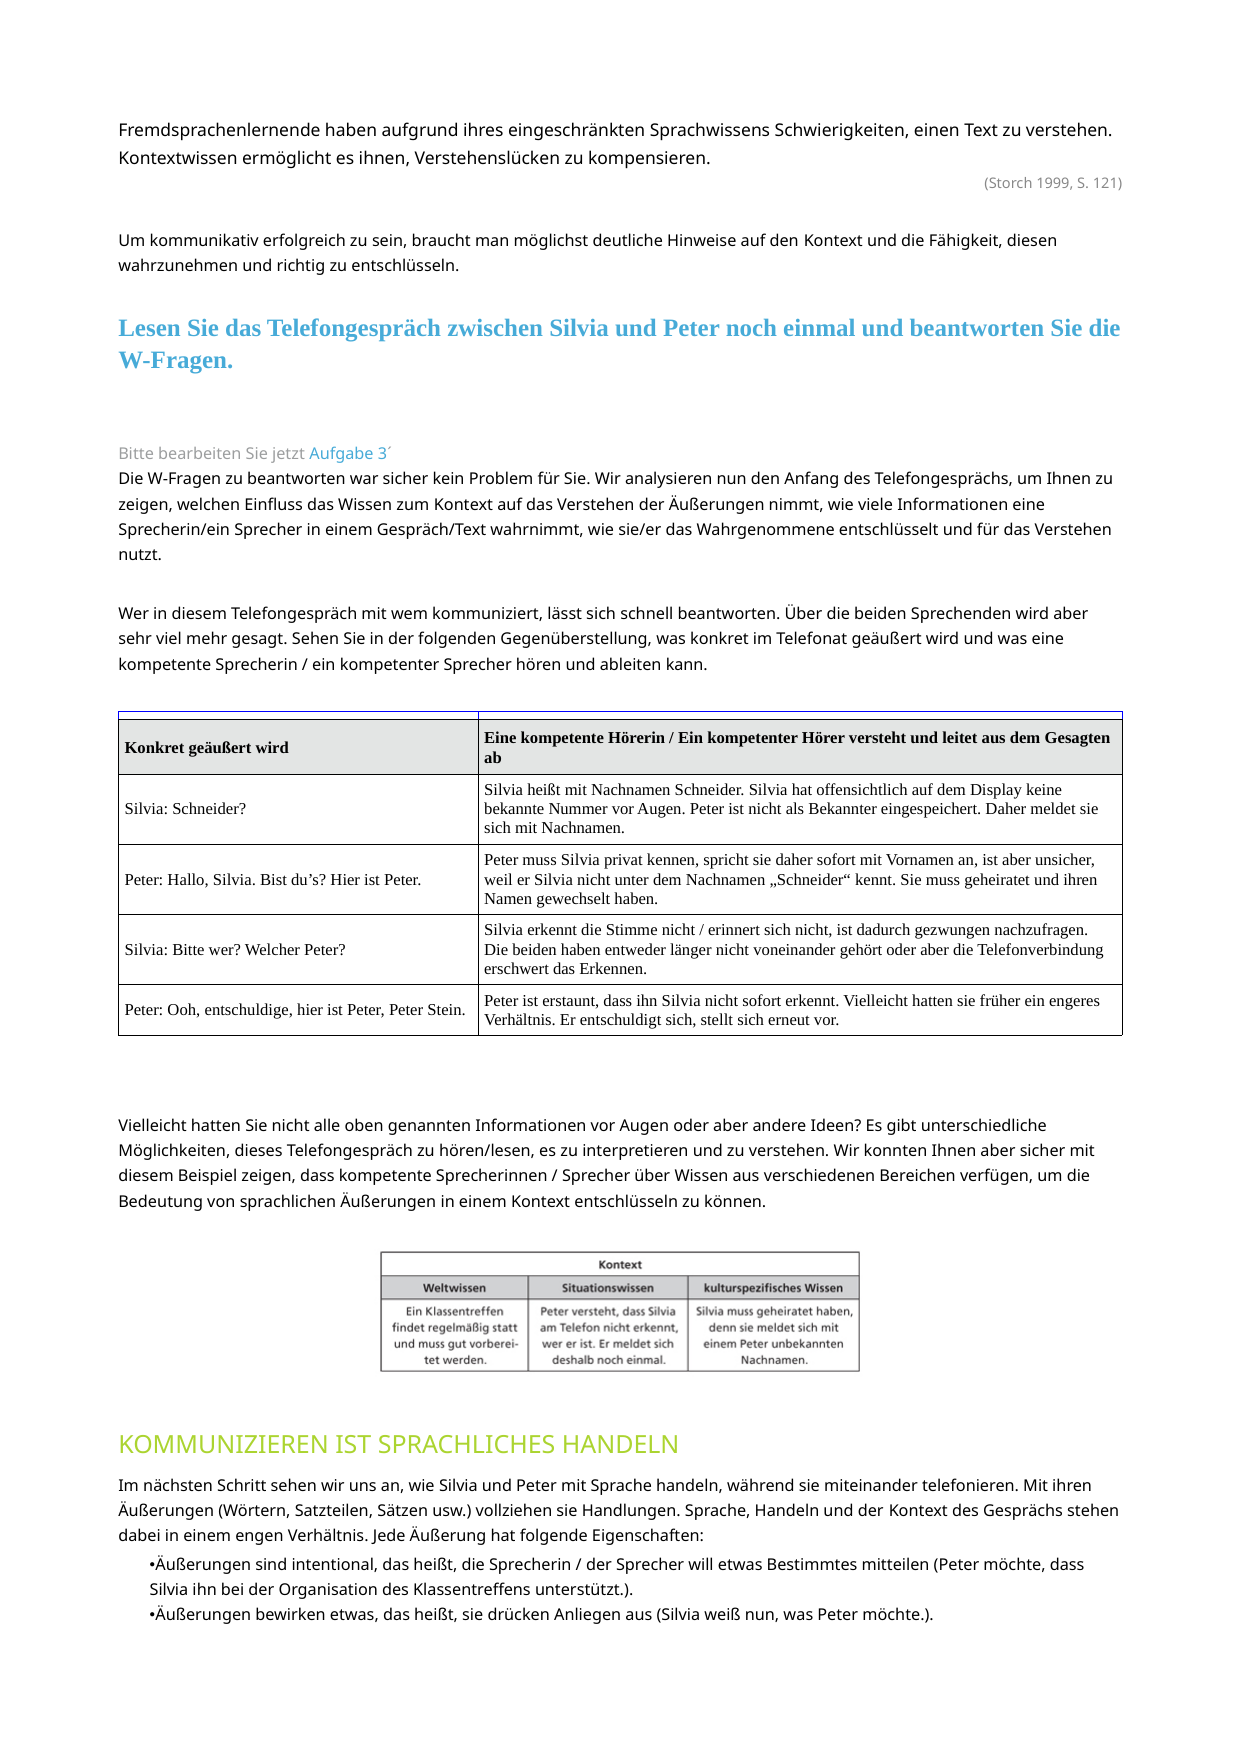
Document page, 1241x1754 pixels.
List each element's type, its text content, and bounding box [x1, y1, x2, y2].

text Wer in diesem Telefongespräch mit wem kommuniziert, lässt sich schnell beantworten. Über die beiden Sprechenden wird aber sehr viel mehr gesagt. Sehen Sie in der folgenden Gegenüberstellung, was konkret im Telefonat geäußert wird und was eine kompetente Sprecherin / ein kompetenter Sprecher hören und ableiten kann. [118, 602, 1122, 675]
text (Storch 1999, S. 121) [118, 173, 1122, 193]
list Äußerungen sind intentional, das heißt, die Sprecherin / der Sprecher will etwas Bestimmtes mitteilen (Peter möchte, dass Silvia ihn bei der Organisation des Klassentreffens unterstützt.). [118, 1550, 1122, 1600]
table_cell Konkret geäußert wird [119, 720, 478, 774]
table_cell Silvia erkennt die Stimme nicht / erinnert sich nicht, ist dadurch gezwungen nachzufragen. Die beiden haben entweder länger nicht voneinander gehört oder aber die Telefonverbindung erschwert das Erkennen. [479, 915, 1122, 984]
table_header [479, 712, 1122, 719]
text Lesen Sie das Telefongespräch zwischen Silvia und Peter noch einmal und beantworten Sie die W-Fragen. [118, 313, 1122, 374]
table_cell Peter muss Silvia privat kennen, spricht sie daher sofort mit Vornamen an, ist aber unsicher, weil er Silvia nicht unter dem Nachnamen „Schneider“ kennt. Sie muss geheiratet und ihren Namen gewechselt haben. [479, 845, 1122, 914]
table_cell Silvia: Schneider? [119, 775, 478, 844]
table_cell Peter: Hallo, Silvia. Bist du’s? Hier ist Peter. [119, 845, 478, 914]
table_cell Silvia heißt mit Nachnamen Schneider. Silvia hat offensichtlich auf dem Display keine bekannte Nummer vor Augen. Peter ist nicht als Bekannter eingespeichert. Daher meldet sie sich mit Nachnamen. [479, 775, 1122, 844]
list Äußerungen bewirken etwas, das heißt, sie drücken Anliegen aus (Silvia weiß nun, was Peter möchte.). [118, 1600, 1122, 1625]
text Bitte bearbeiten Sie jetzt Aufgabe 3´ [118, 442, 1122, 464]
table_cell Silvia: Bitte wer? Welcher Peter? [119, 915, 478, 984]
table_cell Peter ist erstaunt, dass ihn Silvia nicht sofort erkennt. Vielleicht hatten sie früher ein engeres Verhältnis. Er entschuldigt sich, stellt sich erneut vor. [479, 985, 1122, 1035]
table_cell Eine kompetente Hörerin / Ein kompetenter Hörer versteht und leitet aus dem Gesagten ab [479, 720, 1122, 774]
subtitle KOMMUNIZIEREN IST SPRACHLICHES HANDELN [118, 1427, 1122, 1461]
text Die W-Fragen zu beantworten war sicher kein Problem für Sie. Wir analysieren nun den Anfang des Telefongesprächs, um Ihnen zu zeigen, welchen Einfluss das Wissen zum Kontext auf das Verstehen der Äußerungen nimmt, wie viele Informationen eine Sprecherin/ein Sprecher in einem Gespräch/Text wahrnimmt, wie sie/er das Wahrgenommene entschlüsselt und für das Verstehen nutzt. [118, 467, 1122, 566]
table_cell Peter: Ooh, entschuldige, hier ist Peter, Peter Stein. [119, 985, 478, 1035]
text Im nächsten Schritt sehen wir uns an, wie Silvia und Peter mit Sprache handeln, während sie miteinander telefonieren. Mit ihren Äußerungen (Wörtern, Satzteilen, Sätzen usw.) vollziehen sie Handlungen. Sprache, Handeln und der Kontext des Gesprächs stehen dabei in einem engen Verhältnis. Jede Äußerung hat folgende Eigenschaften: [118, 1473, 1122, 1547]
text Vielleicht hatten Sie nicht alle oben genannten Informationen vor Augen oder aber andere Ideen? Es gibt unterschiedliche Möglichkeiten, dieses Telefongespräch zu hören/lesen, es zu interpretieren und zu verstehen. Wir konnten Ihnen aber sicher mit diesem Beispiel zeigen, dass kompetente Sprecherinnen / Sprecher über Wissen aus verschiedenen Bereichen verfügen, um die Bedeutung von sprachlichen Äußerungen in einem Kontext entschlüsseln zu können. [118, 1113, 1122, 1212]
table_header [119, 712, 478, 719]
text Um kommunikativ erfolgreich zu sein, braucht man möglichst deutliche Hinweise auf den Kontext und die Fähigkeit, diesen wahrzunehmen und richtig zu entschlüsseln. [118, 229, 1122, 276]
picture [374, 1248, 867, 1378]
text Fremdsprachenlernende haben aufgrund ihres eingeschränkten Sprachwissens Schwierigkeiten, einen Text zu verstehen. Kontextwissen ermöglicht es ihnen, Verstehenslücken zu kompensieren. [118, 118, 1122, 169]
